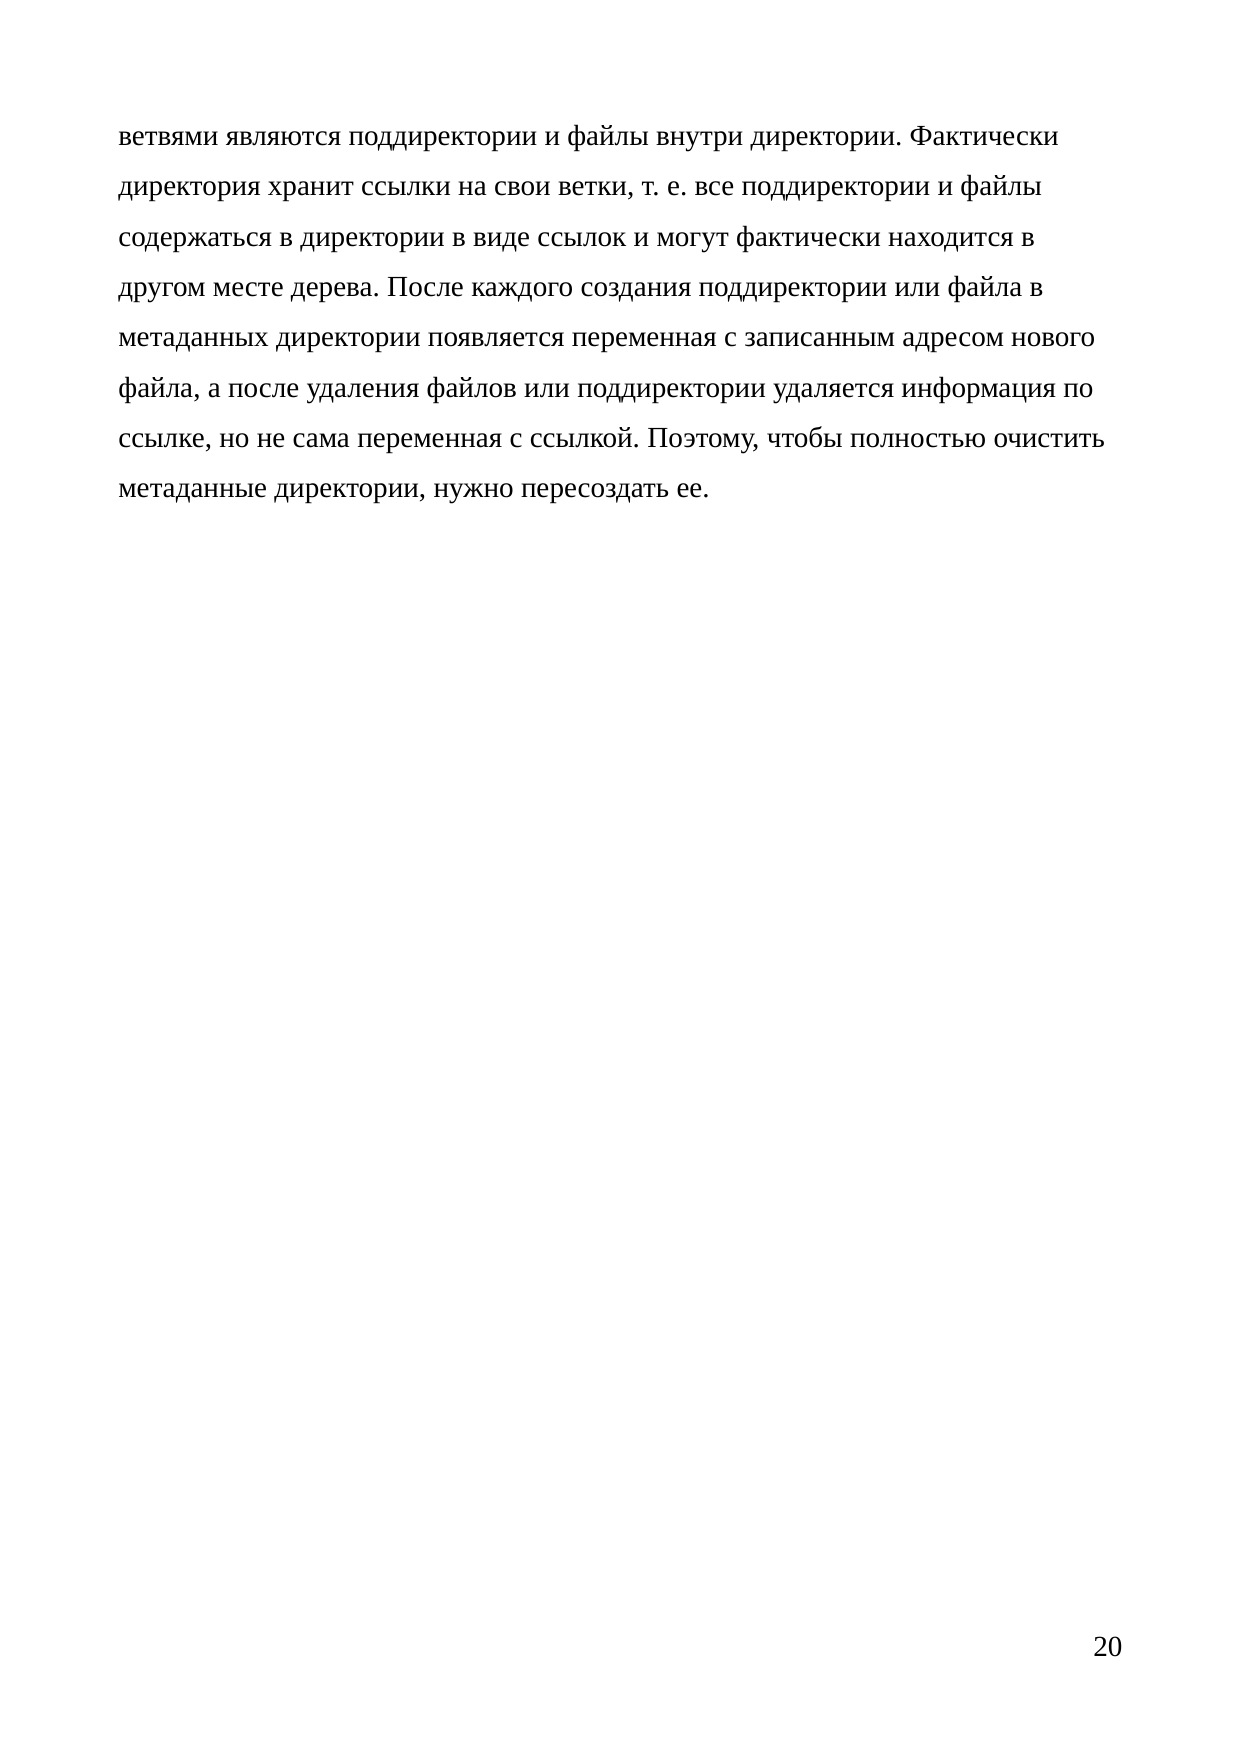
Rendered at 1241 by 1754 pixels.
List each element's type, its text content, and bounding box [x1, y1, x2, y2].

text ветвями являются поддиректории и файлы внутри директории. Фактически директория хранит ссылки на свои ветки, т. е. все поддиректории и файлы содержаться в директории в виде ссылок и могут фактически находится в другом месте дерева. После каждого создания поддиректории или файла в метаданных директории появляется переменная с записанным адресом нового файла, а после удаления файлов или поддиректории удаляется информация по ссылке, но не сама переменная с ссылкой. Поэтому, чтобы полностью очистить метаданные директории, нужно пересоздать ее. [118, 118, 1122, 504]
